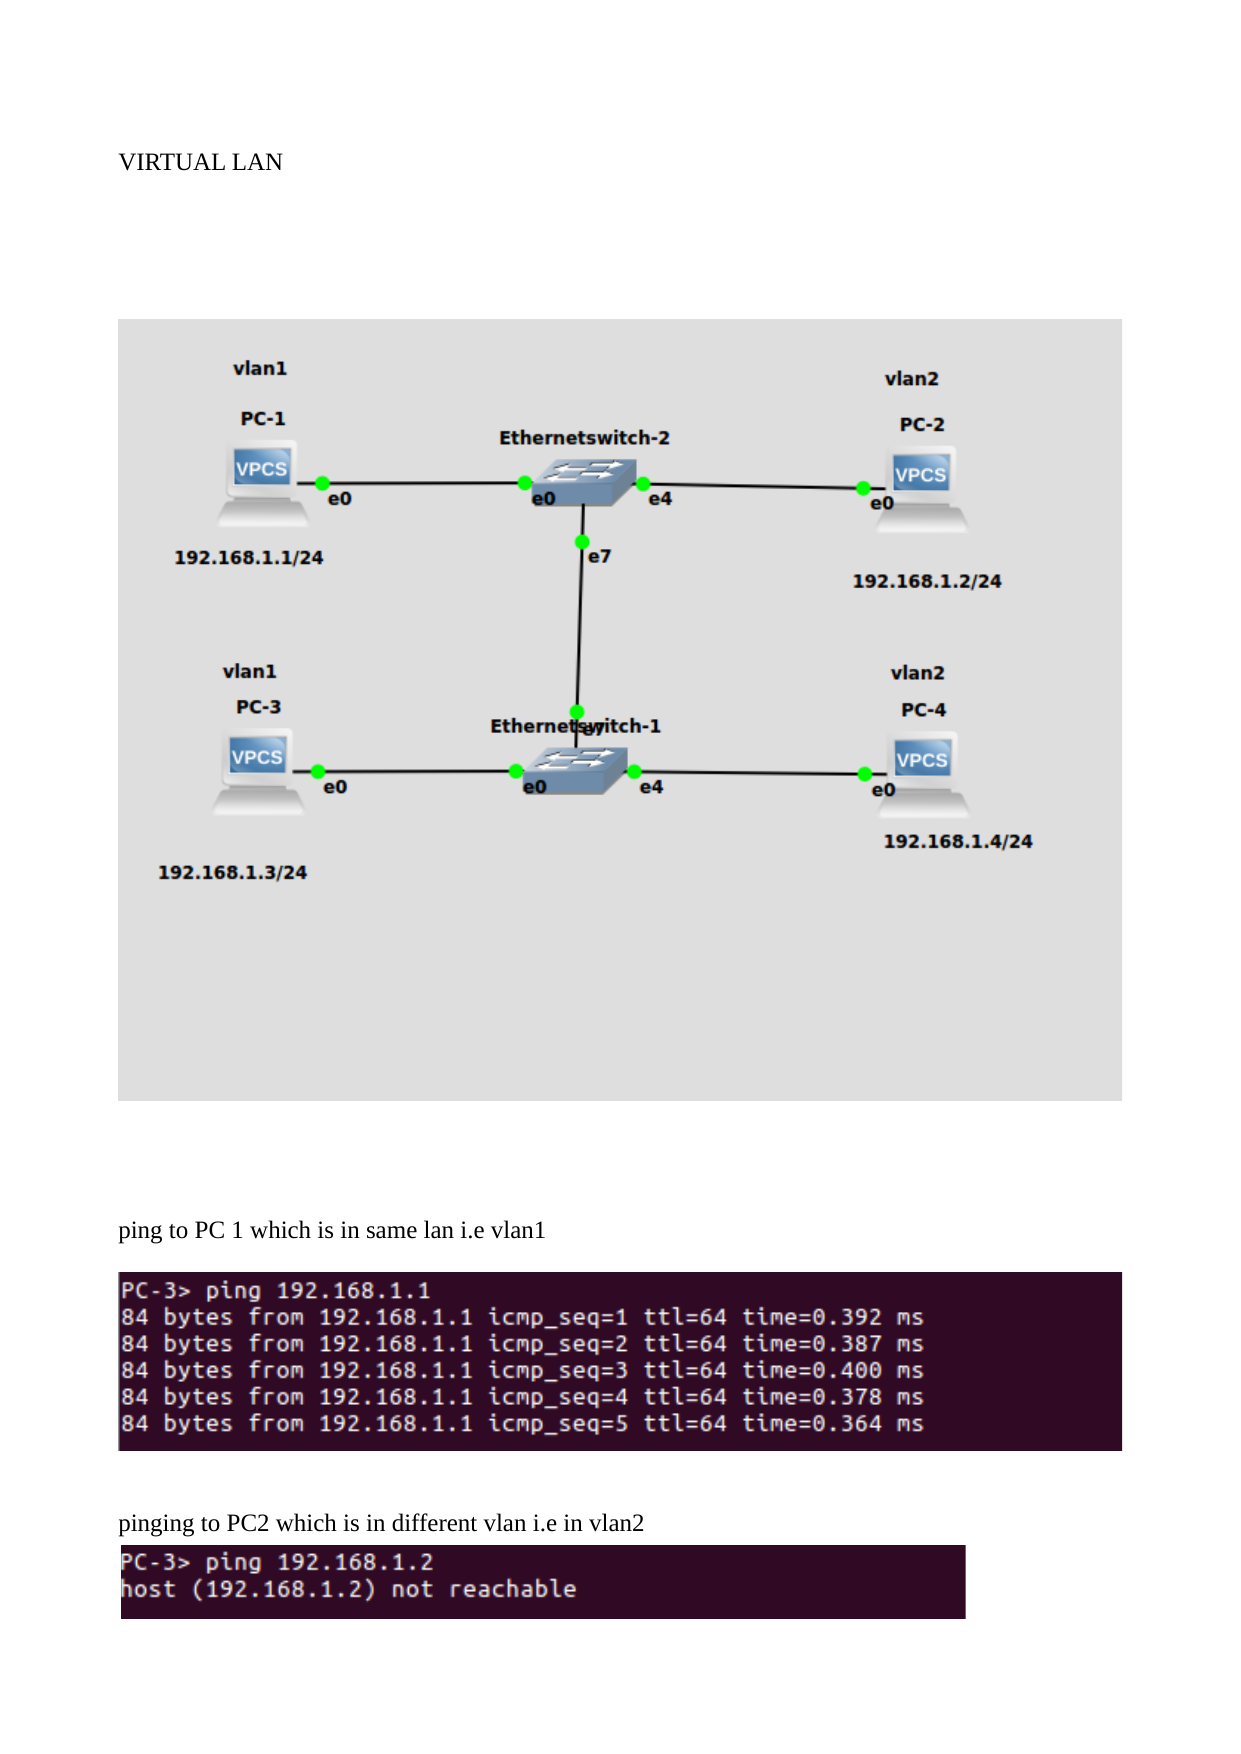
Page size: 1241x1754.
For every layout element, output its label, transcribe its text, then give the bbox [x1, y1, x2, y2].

text pinging to PC2 which is in different vlan i.e in vlan2 [118, 1508, 1122, 1537]
text VIRTUAL LAN [118, 147, 1122, 176]
picture [118, 319, 1123, 1101]
text ping to PC 1 which is in same lan i.e vlan1 [118, 1215, 1122, 1244]
picture [121, 1545, 966, 1619]
picture [118, 1272, 1123, 1451]
